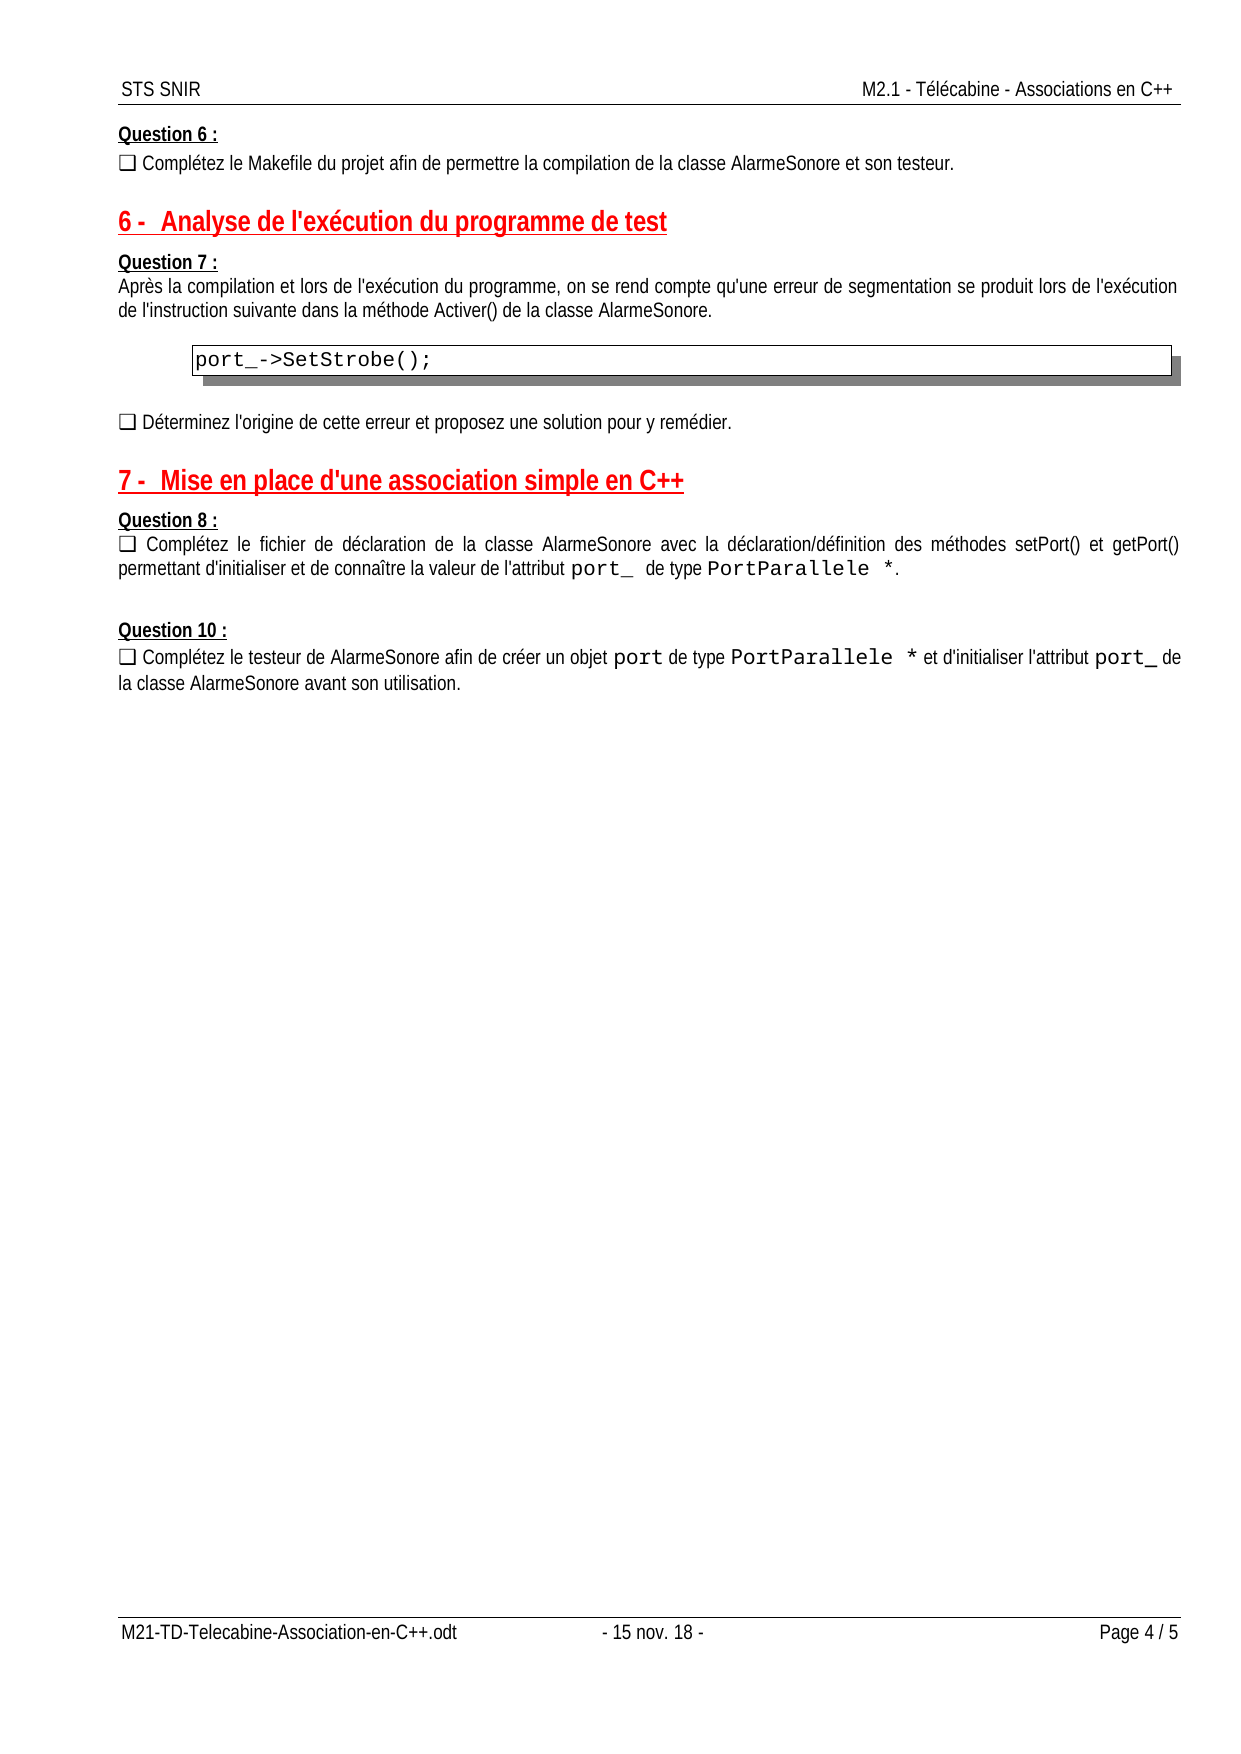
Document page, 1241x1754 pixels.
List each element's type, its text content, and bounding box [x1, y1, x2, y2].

text Question 7 : [118, 249, 1181, 273]
text Question 10 : [118, 618, 1181, 642]
text ❑ Déterminez l'origine de cette erreur et proposez une solution pour y remédier. [118, 410, 1181, 434]
text port_->SetStrobe(); [193, 346, 1171, 375]
text Question 8 : [118, 508, 1181, 532]
text ❑ Complétez le fichier de déclaration de la classe AlarmeSonore avec la déclaration/définition des méthodes setPort() et getPort() permettant d'initialiser et de connaître la valeur de l'attribut port_ de type PortParallele *. [118, 532, 1181, 582]
text ❑ Complétez le Makefile du projet afin de permettre la compilation de la classe AlarmeSonore et son testeur. [118, 151, 1181, 175]
text Après la compilation et lors de l'exécution du programme, on se rend compte qu'une erreur de segmentation se produit lors de l'exécution de l'instruction suivante dans la méthode Activer() de la classe AlarmeSonore. [118, 273, 1181, 321]
text Question 6 : [118, 121, 1181, 145]
subtitle Analyse de l'exécution du programme de test [118, 205, 1181, 238]
subtitle Mise en place d'une association simple en C++ [118, 463, 1181, 496]
text ❑ Complétez le testeur de AlarmeSonore afin de créer un objet port de type PortParallele * et d'initialiser l'attribut port_ de la classe AlarmeSonore avant son utilisation. [118, 642, 1181, 694]
